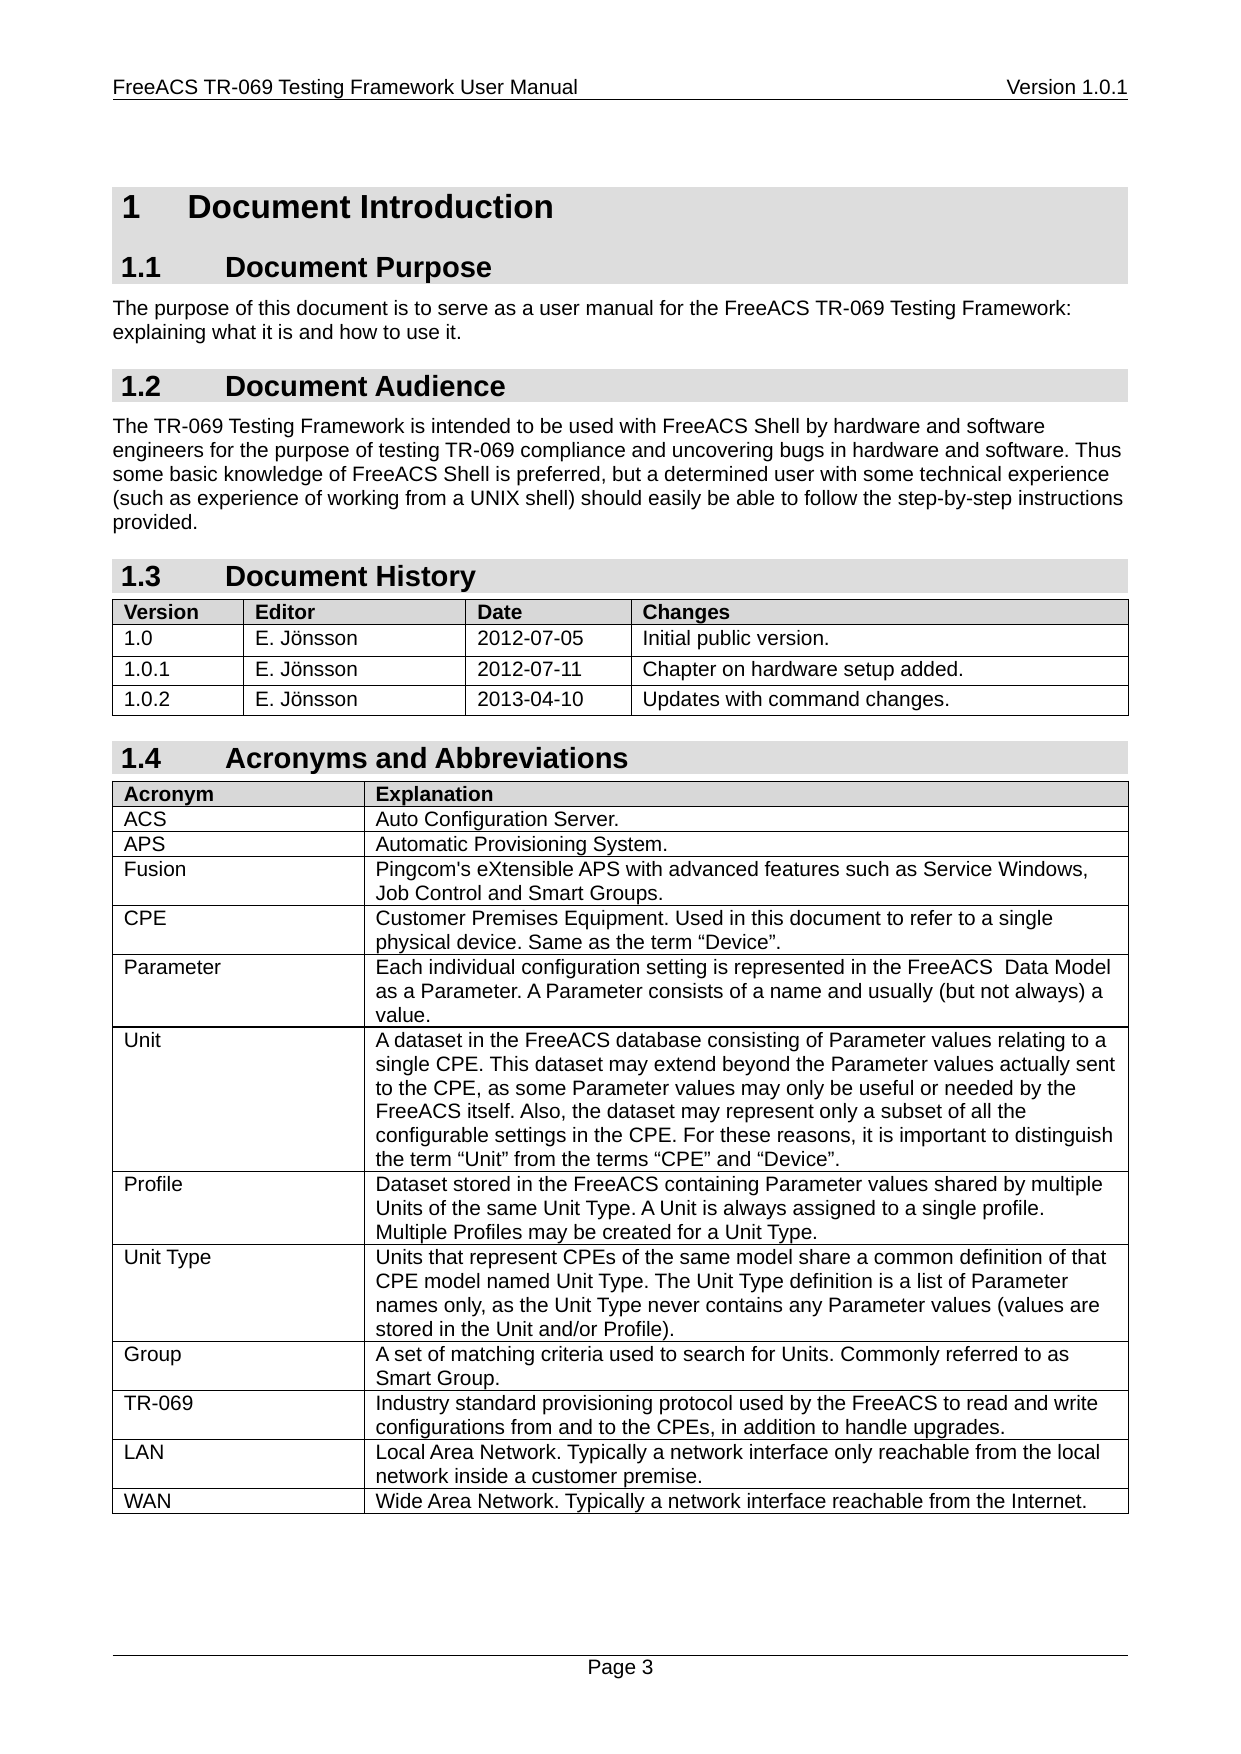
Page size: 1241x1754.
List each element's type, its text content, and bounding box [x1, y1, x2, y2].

table_cell Wide Area Network. Typically a network interface reachable from the Internet. [365, 1489, 1128, 1513]
table_cell 2012-07-11 [466, 657, 631, 685]
table_cell TR-069 [113, 1391, 364, 1439]
table_cell Automatic Provisioning System. [365, 832, 1128, 856]
table_cell E. Jönsson [244, 686, 465, 715]
table_header Date [466, 600, 631, 624]
table_header Changes [632, 600, 1128, 624]
subtitle Document Audience [112, 369, 1128, 402]
table_cell APS [113, 832, 364, 856]
table_cell Pingcom's eXtensible APS with advanced features such as Service Windows, Job Control and Smart Groups. [365, 857, 1128, 904]
subtitle Document Introduction [112, 187, 1128, 225]
table_cell Each individual configuration setting is represented in the FreeACS Data Model as a Parameter. A Parameter consists of a name and usually (but not always) a value. [365, 955, 1128, 1026]
table_cell 2012-07-05 [466, 625, 631, 656]
table_cell Profile [113, 1172, 364, 1244]
table_cell Dataset stored in the FreeACS containing Parameter values shared by multiple Units of the same Unit Type. A Unit is always assigned to a single profile. Multiple Profiles may be created for a Unit Type. [365, 1172, 1128, 1244]
table_cell LAN [113, 1440, 364, 1488]
table_cell Industry standard provisioning protocol used by the FreeACS to read and write configurations from and to the CPEs, in addition to handle upgrades. [365, 1391, 1128, 1439]
table_cell Initial public version. [632, 625, 1128, 656]
table_cell ACS [113, 807, 364, 831]
table_cell CPE [113, 906, 364, 953]
table_header Explanation [365, 782, 1128, 806]
table_cell A dataset in the FreeACS database consisting of Parameter values relating to a single CPE. This dataset may extend beyond the Parameter values actually sent to the CPE, as some Parameter values may only be useful or needed by the FreeACS itself. Also, the dataset may represent only a subset of all the configurable settings in the CPE. For these reasons, it is important to distinguish the term “Unit” from the terms “CPE” and “Device”. [365, 1028, 1128, 1171]
subtitle Document History [112, 559, 1128, 593]
table_cell 1.0.1 [113, 657, 243, 685]
table_cell 2013-04-10 [466, 686, 631, 715]
table_cell Parameter [113, 955, 364, 1026]
table_cell WAN [113, 1489, 364, 1513]
table_cell Units that represent CPEs of the same model share a common definition of that CPE model named Unit Type. The Unit Type definition is a list of Parameter names only, as the Unit Type never contains any Parameter values (values are stored in the Unit and/or Profile). [365, 1245, 1128, 1341]
table_cell Local Area Network. Typically a network interface only reachable from the local network inside a customer premise. [365, 1440, 1128, 1488]
table_cell Group [113, 1342, 364, 1390]
table_cell 1.0.2 [113, 686, 243, 715]
table_header Acronym [113, 782, 364, 806]
table_cell Fusion [113, 857, 364, 904]
table_cell Chapter on hardware setup added. [632, 657, 1128, 685]
table_header Version [113, 600, 243, 624]
table_cell E. Jönsson [244, 625, 465, 656]
table_header Editor [244, 600, 465, 624]
text The purpose of this document is to serve as a user manual for the FreeACS TR-069 Testing Framework: explaining what it is and how to use it. [112, 296, 1128, 344]
table_cell Unit [113, 1028, 364, 1171]
text The TR-069 Testing Framework is intended to be used with FreeACS Shell by hardware and software engineers for the purpose of testing TR-069 compliance and uncovering bugs in hardware and software. Thus some basic knowledge of FreeACS Shell is preferred, but a determined user with some technical experience (such as experience of working from a UNIX shell) should easily be able to follow the step-by-step instructions provided. [112, 414, 1128, 534]
table_cell E. Jönsson [244, 657, 465, 685]
table_cell Customer Premises Equipment. Used in this document to refer to a single physical device. Same as the term “Device”. [365, 906, 1128, 953]
table_cell A set of matching criteria used to search for Units. Commonly referred to as Smart Group. [365, 1342, 1128, 1390]
table_cell Auto Configuration Server. [365, 807, 1128, 831]
table_cell Updates with command changes. [632, 686, 1128, 715]
table_cell Unit Type [113, 1245, 364, 1341]
subtitle Document Purpose [112, 250, 1128, 284]
subtitle Acronyms and Abbreviations [112, 741, 1128, 774]
table_cell 1.0 [113, 625, 243, 656]
